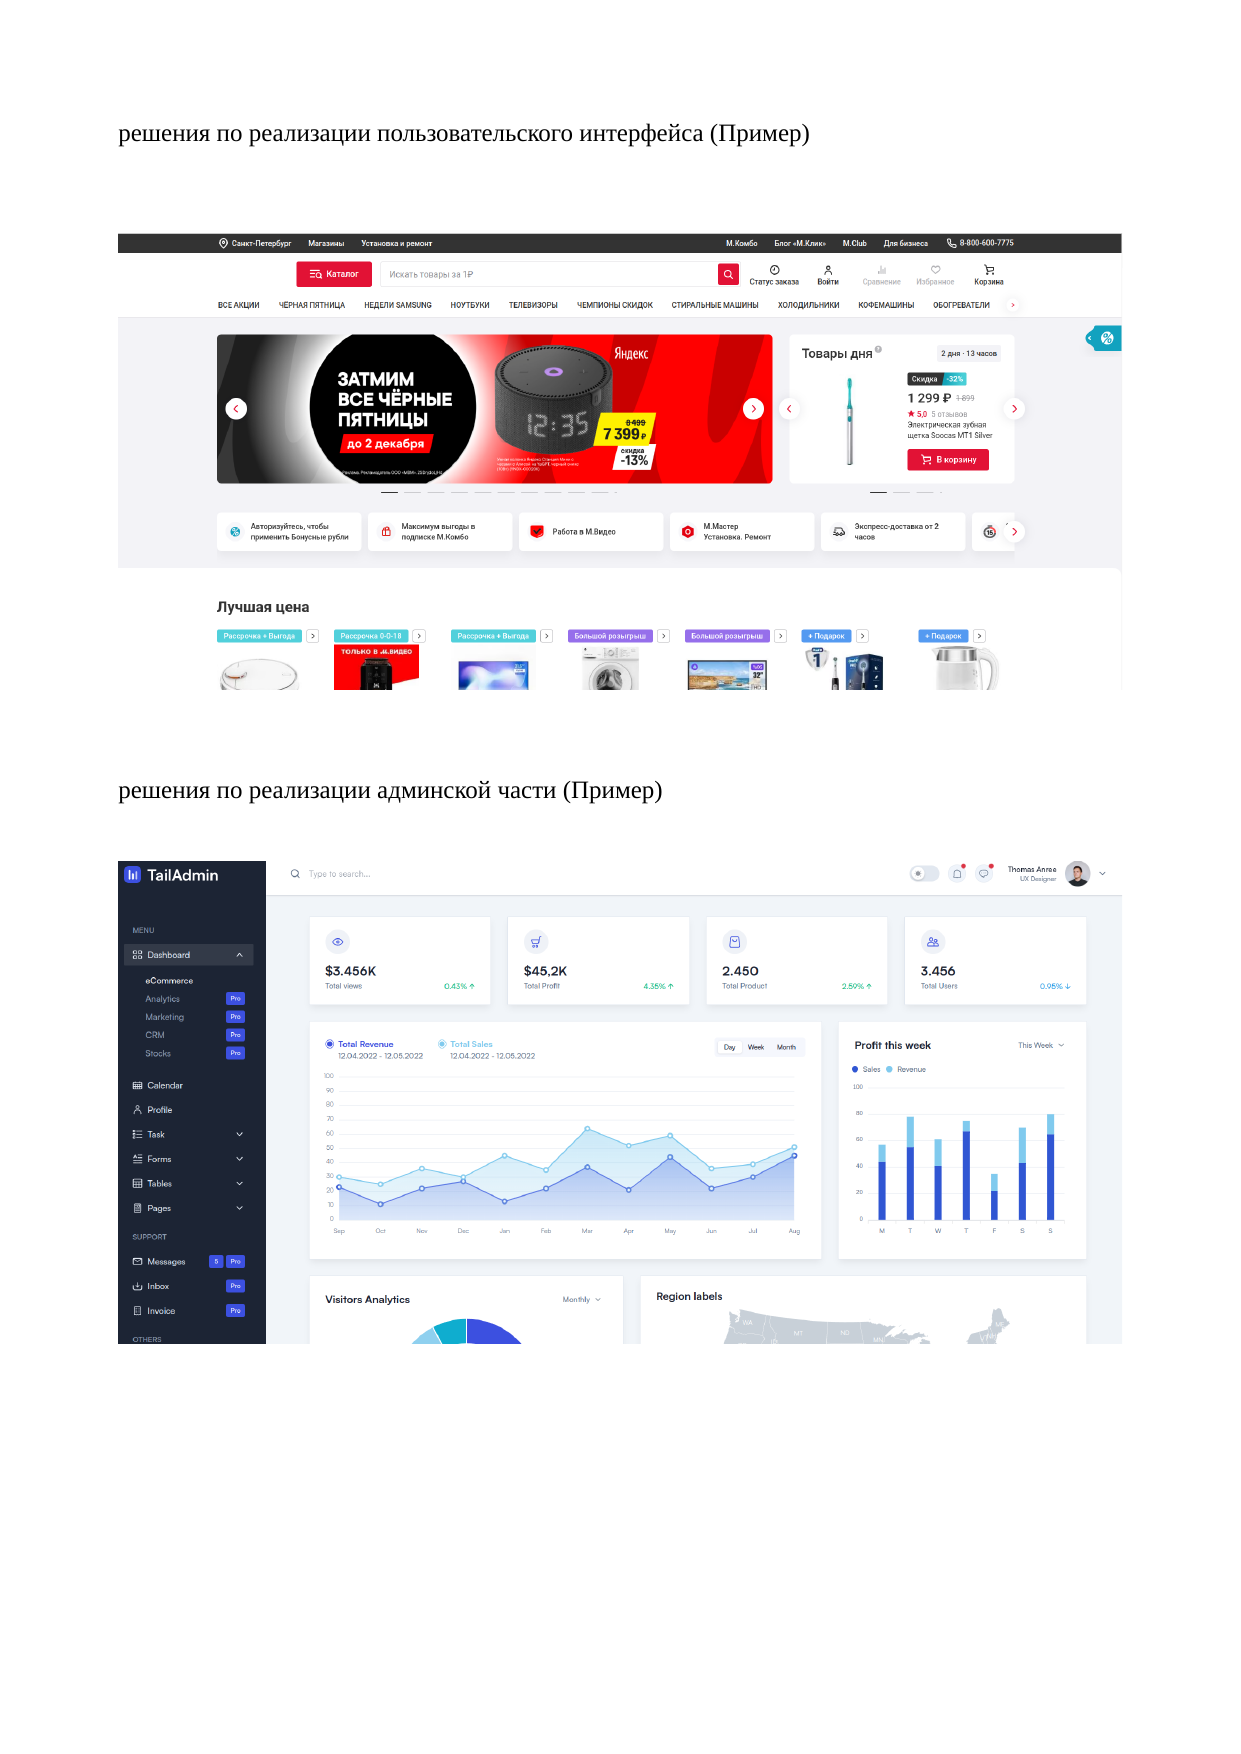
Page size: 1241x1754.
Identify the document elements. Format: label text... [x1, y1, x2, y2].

text решения по реализации админской части (Пример) [118, 690, 1122, 804]
text решения по реализации пользовательского интерфейса (Пример) [118, 118, 1122, 176]
picture [118, 861, 1123, 1344]
picture [118, 233, 1123, 690]
